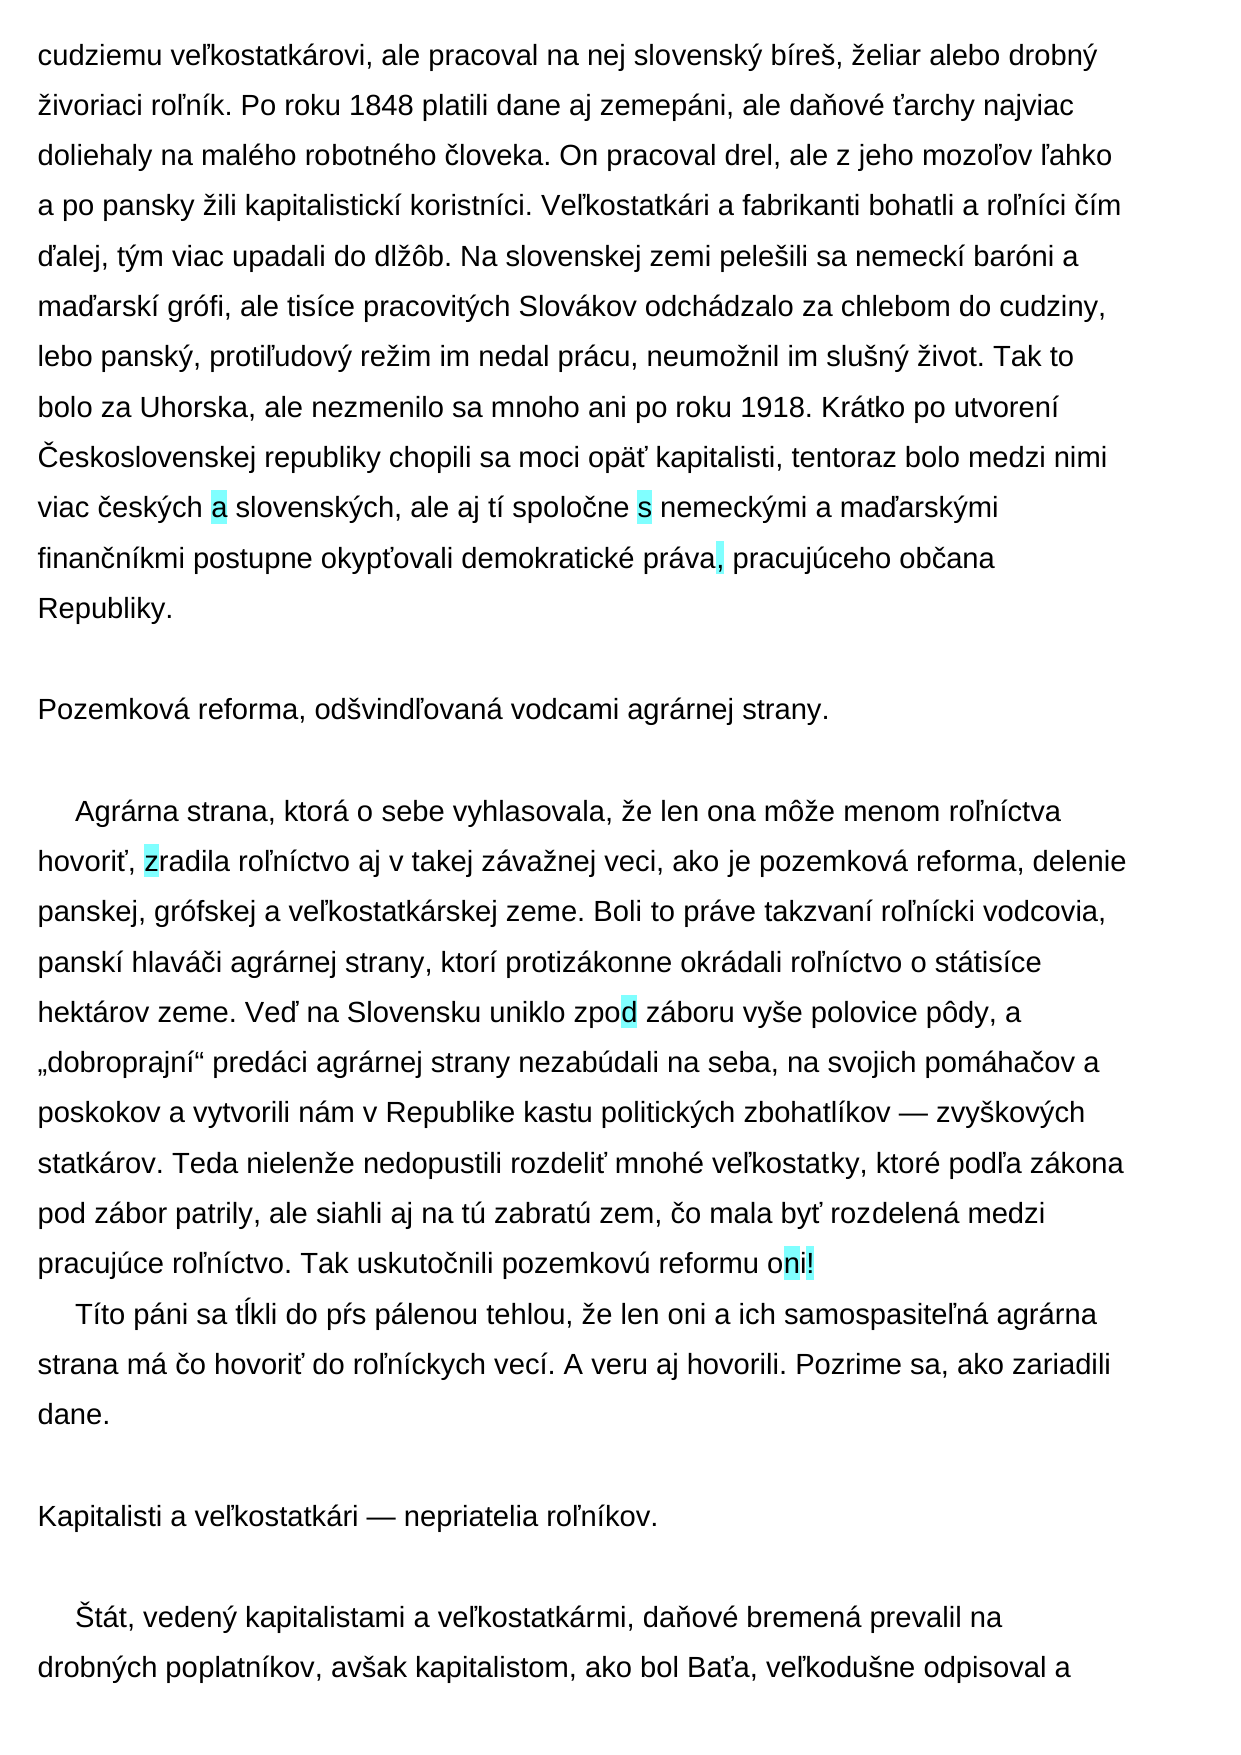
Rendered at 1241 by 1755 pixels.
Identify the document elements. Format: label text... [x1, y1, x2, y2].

text Títo páni sa tĺkli do pŕs pálenou tehlou, že len oni a ich samospasiteľná agrárna strana má čo hovoriť do roľníckych vecí. A veru aj hovorili. Pozrime sa, ako zariadili dane. [37, 1297, 1130, 1431]
subtitle Kapitalisti a veľkostatkári — nepriatelia roľníkov. [37, 1499, 1130, 1532]
subtitle Pozemková reforma, odšvindľovaná vodcami agrárnej strany. [37, 692, 1130, 726]
text Štát, vedený kapitalistami a veľkostatkár­mi, daňové bremená prevalil na drobných po­platníkov, avšak kapitalistom, ako bol Baťa, veľkodušne odpisoval a [37, 1600, 1130, 1684]
text cudzie­mu veľkostatkárovi, ale pracoval na nej slo­venský bíreš, želiar alebo drobný živoriaci roľ­ník. Po roku 1848 platili dane aj zemepáni, ale daňové ťarchy najviac doliehaly na malého ro­botného človeka. On pracoval drel, ale z jeho mozoľov ľahko a po pansky žili kapitalistickí koristníci. Veľkostatkári a fabrikanti bohatli a roľníci čím ďalej, tým viac upadali do dlžôb. Na slovenskej zemi pelešili sa nemeckí baróni a maďarskí grófi, ale tisíce pracovitých Slovákov odchádzalo za chlebom do cudziny, lebo panský, protiľudový režim im nedal prácu, neumožnil im slušný život. Tak to bolo za Uhorska, ale nezmenilo sa mnoho ani po roku 1918. Krátko po utvorení Československej republiky chopili sa moci opäť kapitalisti, tentoraz bolo medzi nimi viac českých a slovenských, ale aj tí spo­ločne s nemeckými a maďarskými finančníkmi postupne okypťovali demokratické práva, pra­cujúceho občana Republiky. [37, 37, 1130, 624]
text Agrárna strana, ktorá o sebe vyhlasovala, že len ona môže menom roľníctva hovoriť, zra­dila roľníctvo aj v takej závažnej veci, ako je pozemková reforma, delenie panskej, grófskej a veľkostatkárskej zeme. Boli to práve takzva­ní roľnícki vodcovia, panskí hlaváči agrárnej strany, ktorí protizákonne okrádali roľníctvo o státisíce hektárov zeme. Veď na Slovensku uniklo zpod záboru vyše polovice pôdy, a „dobroprajní“ predáci agrárnej strany nezabúdali na seba, na svojich pomáhačov a poskokov a vytvorili nám v Republike kastu politických zbohatlíkov — zvyškových statkárov. Teda nielenže nedopustili rozdeliť mnohé veľkostat­ky, ktoré podľa zákona pod zábor patrily, ale siahli aj na tú zabratú zem, čo mala byť roz­delená medzi pracujúce roľníctvo. Tak usku­točnili pozemkovú reformu oni! [37, 794, 1130, 1280]
